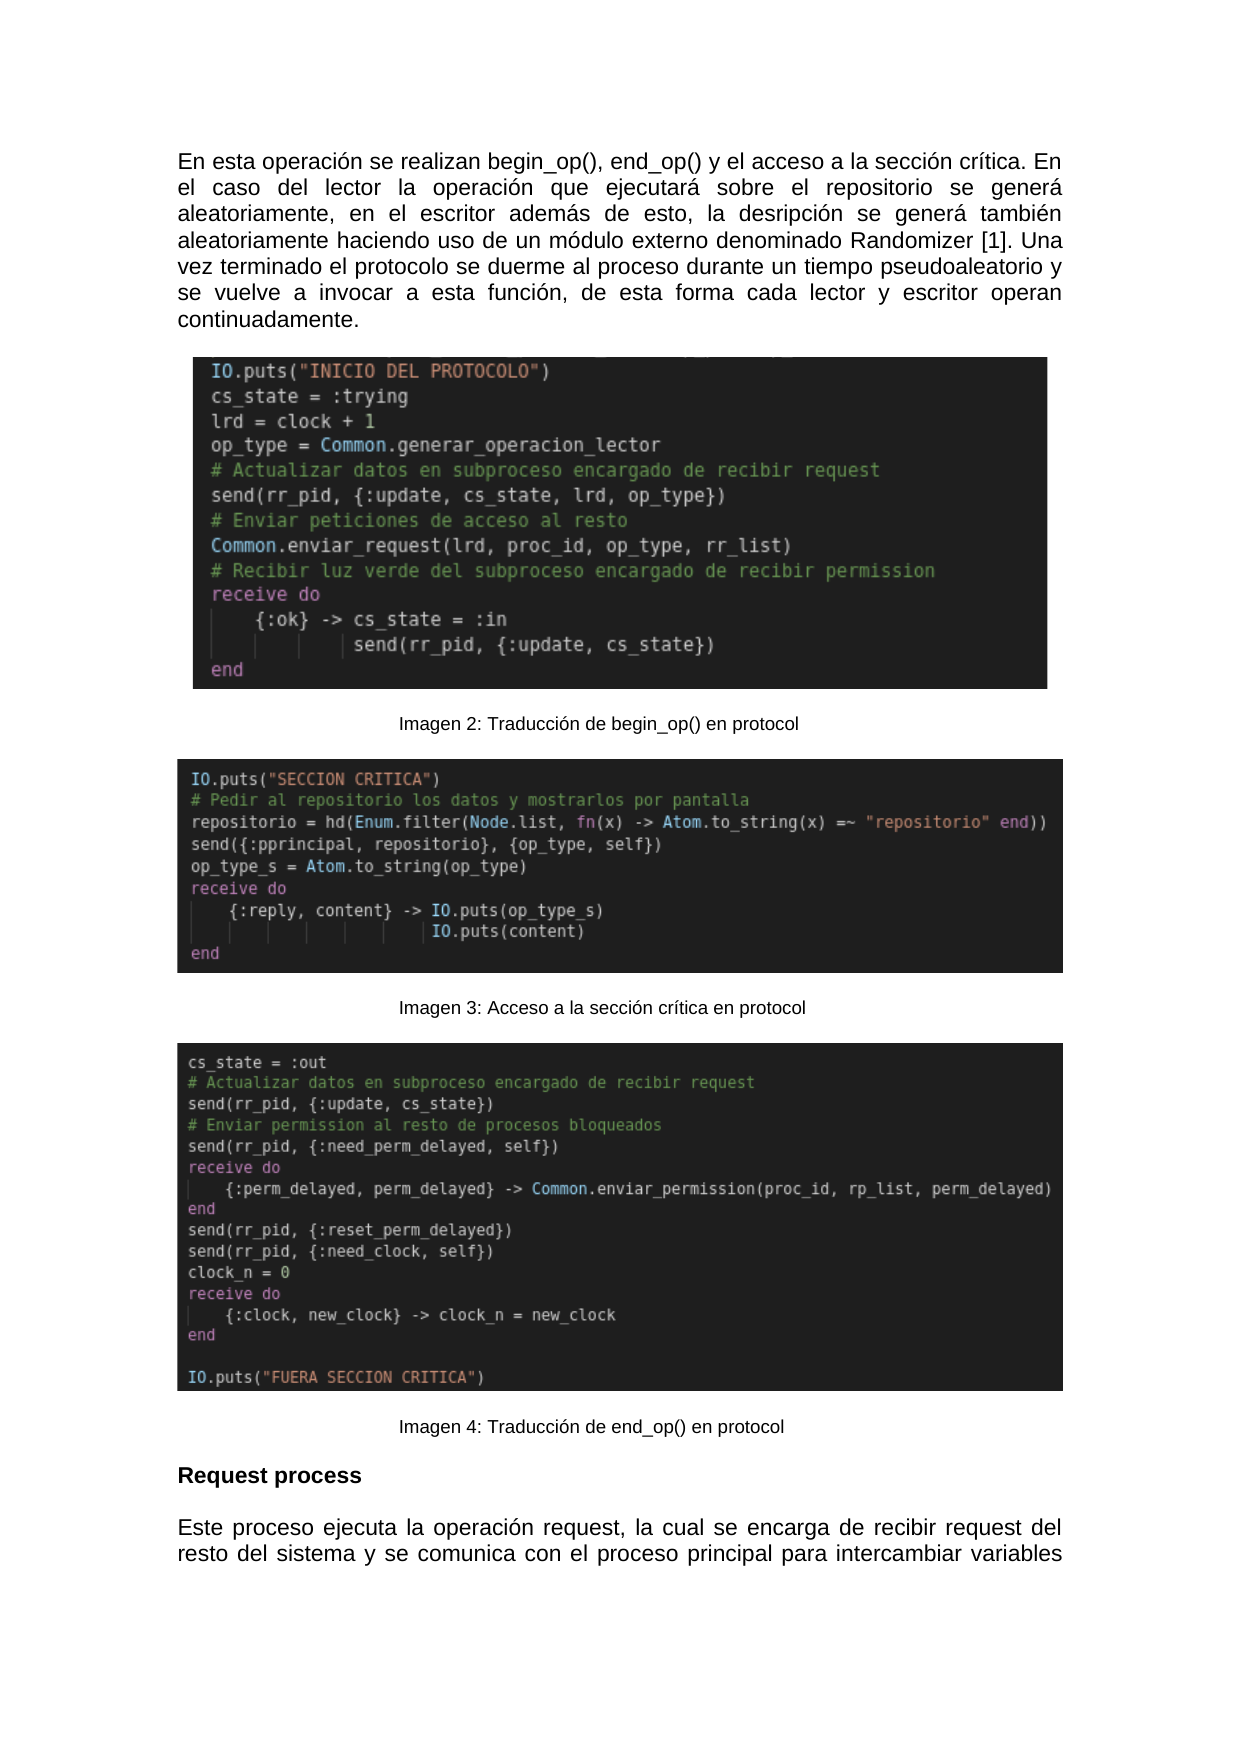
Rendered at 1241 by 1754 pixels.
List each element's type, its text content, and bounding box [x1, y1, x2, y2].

picture [192, 357, 1048, 689]
text Request process [177, 1462, 1063, 1488]
text Imagen 2: Traducción de begin_op() en protocol [177, 357, 1063, 735]
text En esta operación se realizan begin_op(), end_op() y el acceso a la sección crítica. En el caso del lector la operación que ejecutará sobre el repositorio se generá aleatoriamente, en el escritor además de esto, la desripción se generá también aleatoriamente haciendo uso de un módulo externo denominado Randomizer [1]. Una vez terminado el protocolo se duerme al proceso durante un tiempo pseudoaleatorio y se vuelve a invocar a esta función, de esta forma cada lector y escritor operan continuadamente. [177, 148, 1063, 332]
text Imagen 4: Traducción de end_op() en protocol [177, 1391, 1063, 1437]
text Este proceso ejecuta la operación request, la cual se encarga de recibir request del resto del sistema y se comunica con el proceso principal para intercambiar variables [177, 1513, 1063, 1566]
picture [177, 1043, 1063, 1391]
picture [177, 759, 1063, 973]
text Imagen 3: Acceso a la sección crítica en protocol [177, 973, 1063, 1019]
